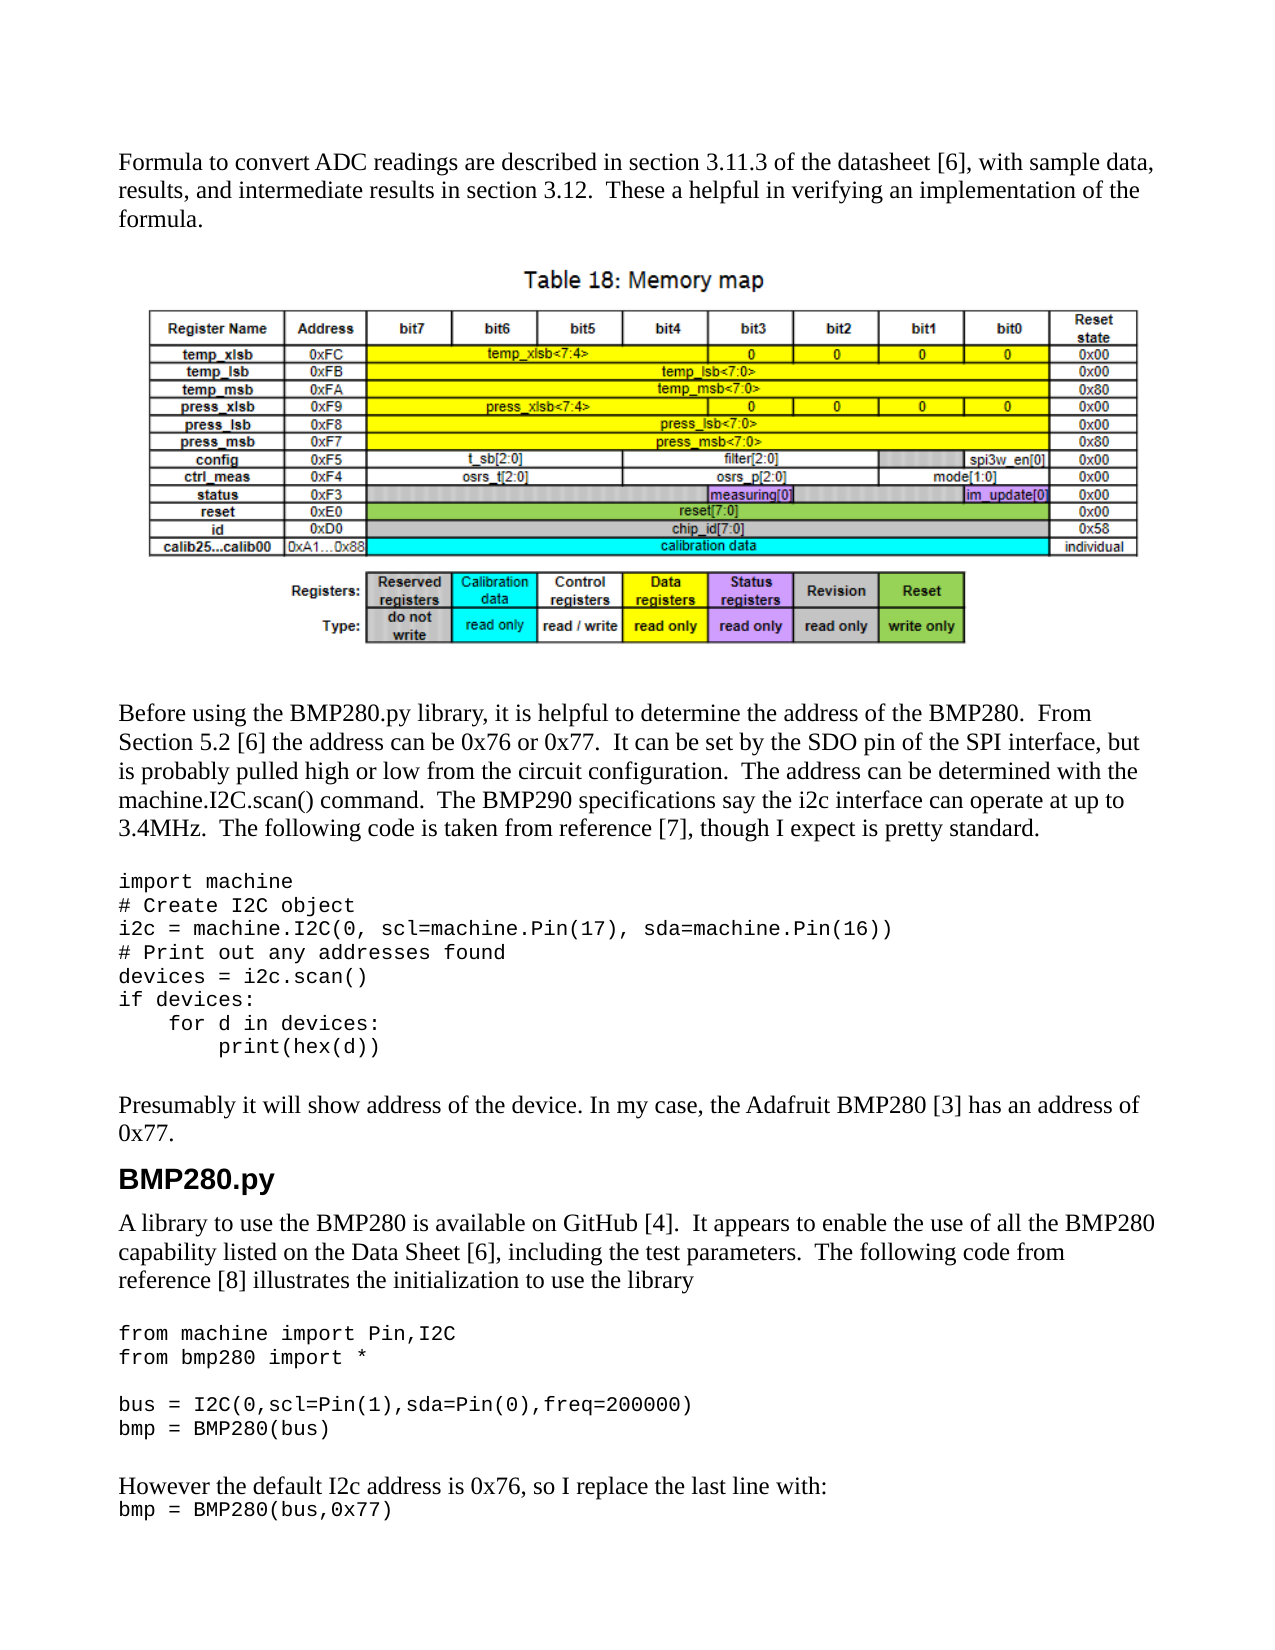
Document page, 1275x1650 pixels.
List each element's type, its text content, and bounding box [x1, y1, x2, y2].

text bmp = BMP280(bus) [118, 1418, 1157, 1441]
text print(hex(d)) [118, 1037, 1157, 1060]
picture [118, 261, 1157, 670]
text Presumably it will show address of the device. In my case, the Adafruit BMP280 [3] has an address of 0x77. [118, 1090, 1157, 1147]
text i2c = machine.I2C(0, scl=machine.Pin(17), sda=machine.Pin(16)) [118, 918, 1157, 942]
text A library to use the BMP280 is available on GitHub [4]. It appears to enable the use of all the BMP280 capability listed on the Data Sheet [6], including the test parameters. The following code from reference [8] illustrates the initialization to use the library [118, 1208, 1157, 1294]
text for d in devices: [118, 1013, 1157, 1037]
text from bmp280 import * [118, 1347, 1157, 1370]
text from machine import Pin,I2C [118, 1323, 1157, 1347]
subtitle BMP280.py [118, 1162, 1157, 1196]
text Before using the BMP280.py library, it is helpful to determine the address of the BMP280. From Section 5.2 [6] the address can be 0x76 or 0x77. It can be set by the SDO pin of the SPI interface, but is probably pulled high or low from the circuit configuration. The address can be determined with the machine.I2C.scan() command. The BMP290 specifications say the i2c interface can operate at up to 3.4MHz. The following code is taken from reference [7], though I expect is pretty standard. [118, 698, 1157, 842]
text # Print out any addresses found [118, 942, 1157, 966]
text However the default I2c address is 0x76, so I replace the last line with: [118, 1471, 1157, 1499]
text import machine [118, 871, 1157, 895]
text Formula to convert ADC readings are described in section 3.11.3 of the datasheet [6], with sample data, results, and intermediate results in section 3.12. These a helpful in verifying an implementation of the formula. [118, 147, 1157, 233]
text devices = i2c.scan() [118, 966, 1157, 989]
text bus = I2C(0,scl=Pin(1),sda=Pin(0),freq=200000) [118, 1394, 1157, 1418]
text bmp = BMP280(bus,0x77) [118, 1499, 1157, 1523]
text # Create I2C object [118, 895, 1157, 918]
text if devices: [118, 989, 1157, 1013]
